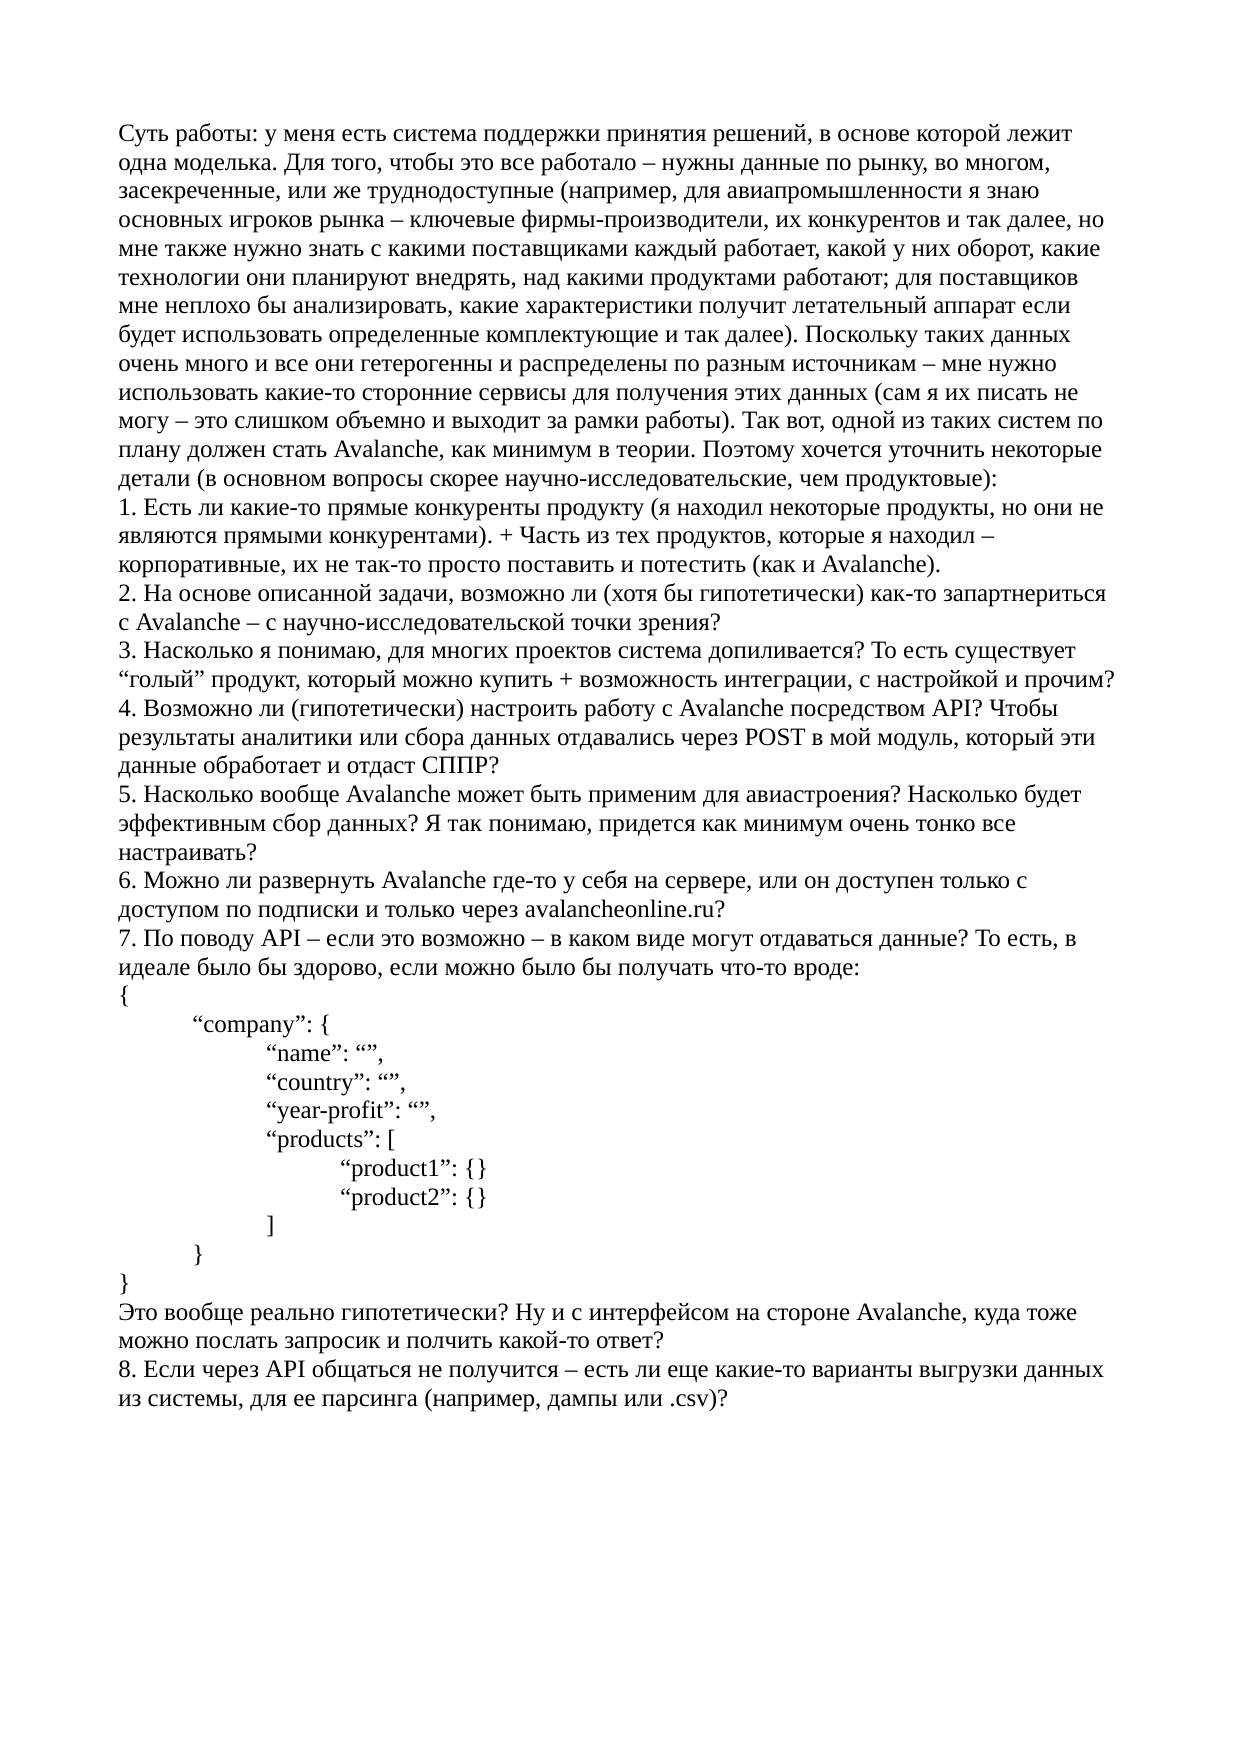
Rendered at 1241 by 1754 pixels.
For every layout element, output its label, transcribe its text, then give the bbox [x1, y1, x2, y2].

text “country”: “”, [118, 1067, 1122, 1096]
text “product2”: {} [118, 1182, 1122, 1211]
text “year-profit”: “”, [118, 1096, 1122, 1124]
text } [118, 1268, 1122, 1297]
text 8. Если через API общаться не получится – есть ли еще какие-то варианты выгрузки данных из системы, для ее парсинга (например, дампы или .csv)? [118, 1354, 1122, 1412]
text “company”: { [118, 1009, 1122, 1038]
text } [118, 1239, 1122, 1268]
text 6. Можно ли развернуть Avalanche где-то у себя на сервере, или он доступен только с доступом по подписки и только через avalancheonline.ru? [118, 866, 1122, 923]
text “products”: [ [118, 1124, 1122, 1153]
text 2. На основе описанной задачи, возможно ли (хотя бы гипотетически) как-то запартнериться с Avalanche – с научно-исследовательской точки зрения? [118, 578, 1122, 636]
text Это вообще реально гипотетически? Ну и с интерфейсом на стороне Avalanche, куда тоже можно послать запросик и полчить какой-то ответ? [118, 1297, 1122, 1354]
text “name”: “”, [118, 1038, 1122, 1067]
text 1. Есть ли какие-то прямые конкуренты продукту (я находил некоторые продукты, но они не являются прямыми конкурентами). + Часть из тех продуктов, которые я находил – корпоративные, их не так-то просто поставить и потестить (как и Avalanche). [118, 492, 1122, 578]
text ] [118, 1211, 1122, 1239]
text 3. Насколько я понимаю, для многих проектов система допиливается? То есть существует “голый” продукт, который можно купить + возможность интеграции, с настройкой и прочим? [118, 636, 1122, 693]
text { [118, 981, 1122, 1009]
text Суть работы: у меня есть система поддержки принятия решений, в основе которой лежит одна моделька. Для того, чтобы это все работало – нужны данные по рынку, во многом, засекреченные, или же труднодоступные (например, для авиапромышленности я знаю основных игроков рынка – ключевые фирмы-производители, их конкурентов и так далее, но мне также нужно знать с какими поставщиками каждый работает, какой у них оборот, какие технологии они планируют внедрять, над какими продуктами работают; для поставщиков мне неплохо бы анализировать, какие характеристики получит летательный аппарат если будет использовать определенные комплектующие и так далее). Поскольку таких данных очень много и все они гетерогенны и распределены по разным источникам – мне нужно использовать какие-то сторонние сервисы для получения этих данных (сам я их писать не могу – это слишком объемно и выходит за рамки работы). Так вот, одной из таких систем по плану должен стать Avalanche, как минимум в теории. Поэтому хочется уточнить некоторые детали (в основном вопросы скорее научно-исследовательские, чем продуктовые): [118, 118, 1122, 492]
text 4. Возможно ли (гипотетически) настроить работу с Avalanche посредством API? Чтобы результаты аналитики или сбора данных отдавались через POST в мой модуль, который эти данные обработает и отдаст СППР? [118, 693, 1122, 779]
text 7. По поводу API – если это возможно – в каком виде могут отдаваться данные? То есть, в идеале было бы здорово, если можно было бы получать что-то вроде: [118, 923, 1122, 981]
text “product1”: {} [118, 1153, 1122, 1182]
text 5. Насколько вообще Avalanche может быть применим для авиастроения? Насколько будет эффективным сбор данных? Я так понимаю, придется как минимум очень тонко все настраивать? [118, 779, 1122, 866]
